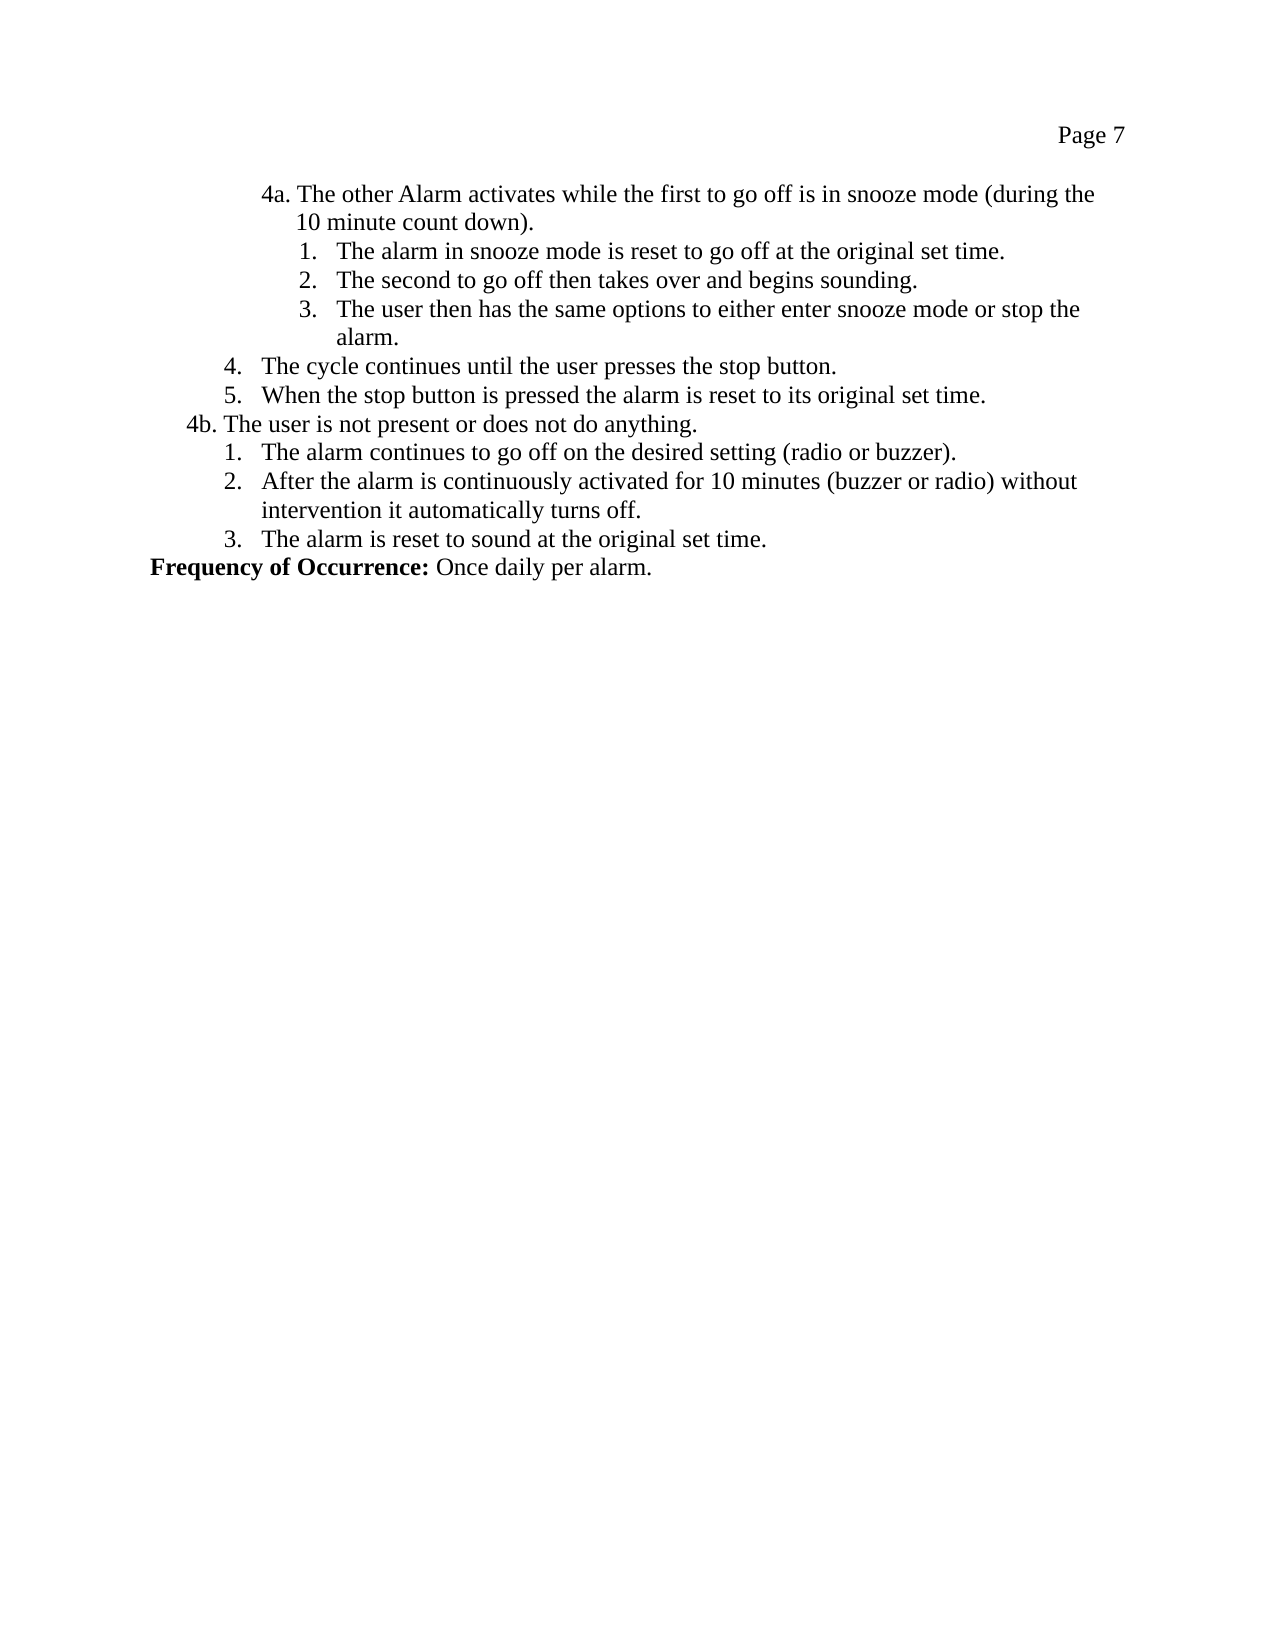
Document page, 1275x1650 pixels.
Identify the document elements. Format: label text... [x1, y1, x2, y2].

list After the alarm is continuously activated for 10 minutes (buzzer or radio) without intervention it automatically turns off. [223, 466, 1125, 524]
list The user then has the same options to either enter snooze mode or stop the alarm. [298, 294, 1125, 351]
list The cycle continues until the user presses the stop button. [223, 351, 1125, 380]
list The second to go off then takes over and begins sounding. [298, 265, 1125, 294]
text 4a. The other Alarm activates while the first to go off is in snooze mode (during the 10 minute count down). [261, 179, 1125, 236]
list When the stop button is pressed the alarm is reset to its original set time. [223, 380, 1125, 409]
text 4b. The user is not present or does not do anything. [186, 409, 1125, 437]
list The alarm in snooze mode is reset to go off at the original set time. [298, 236, 1125, 265]
text Frequency of Occurrence: Once daily per alarm. [150, 552, 1125, 581]
list The alarm continues to go off on the desired setting (radio or buzzer). [223, 437, 1125, 466]
list The alarm is reset to sound at the original set time. [223, 524, 1125, 552]
